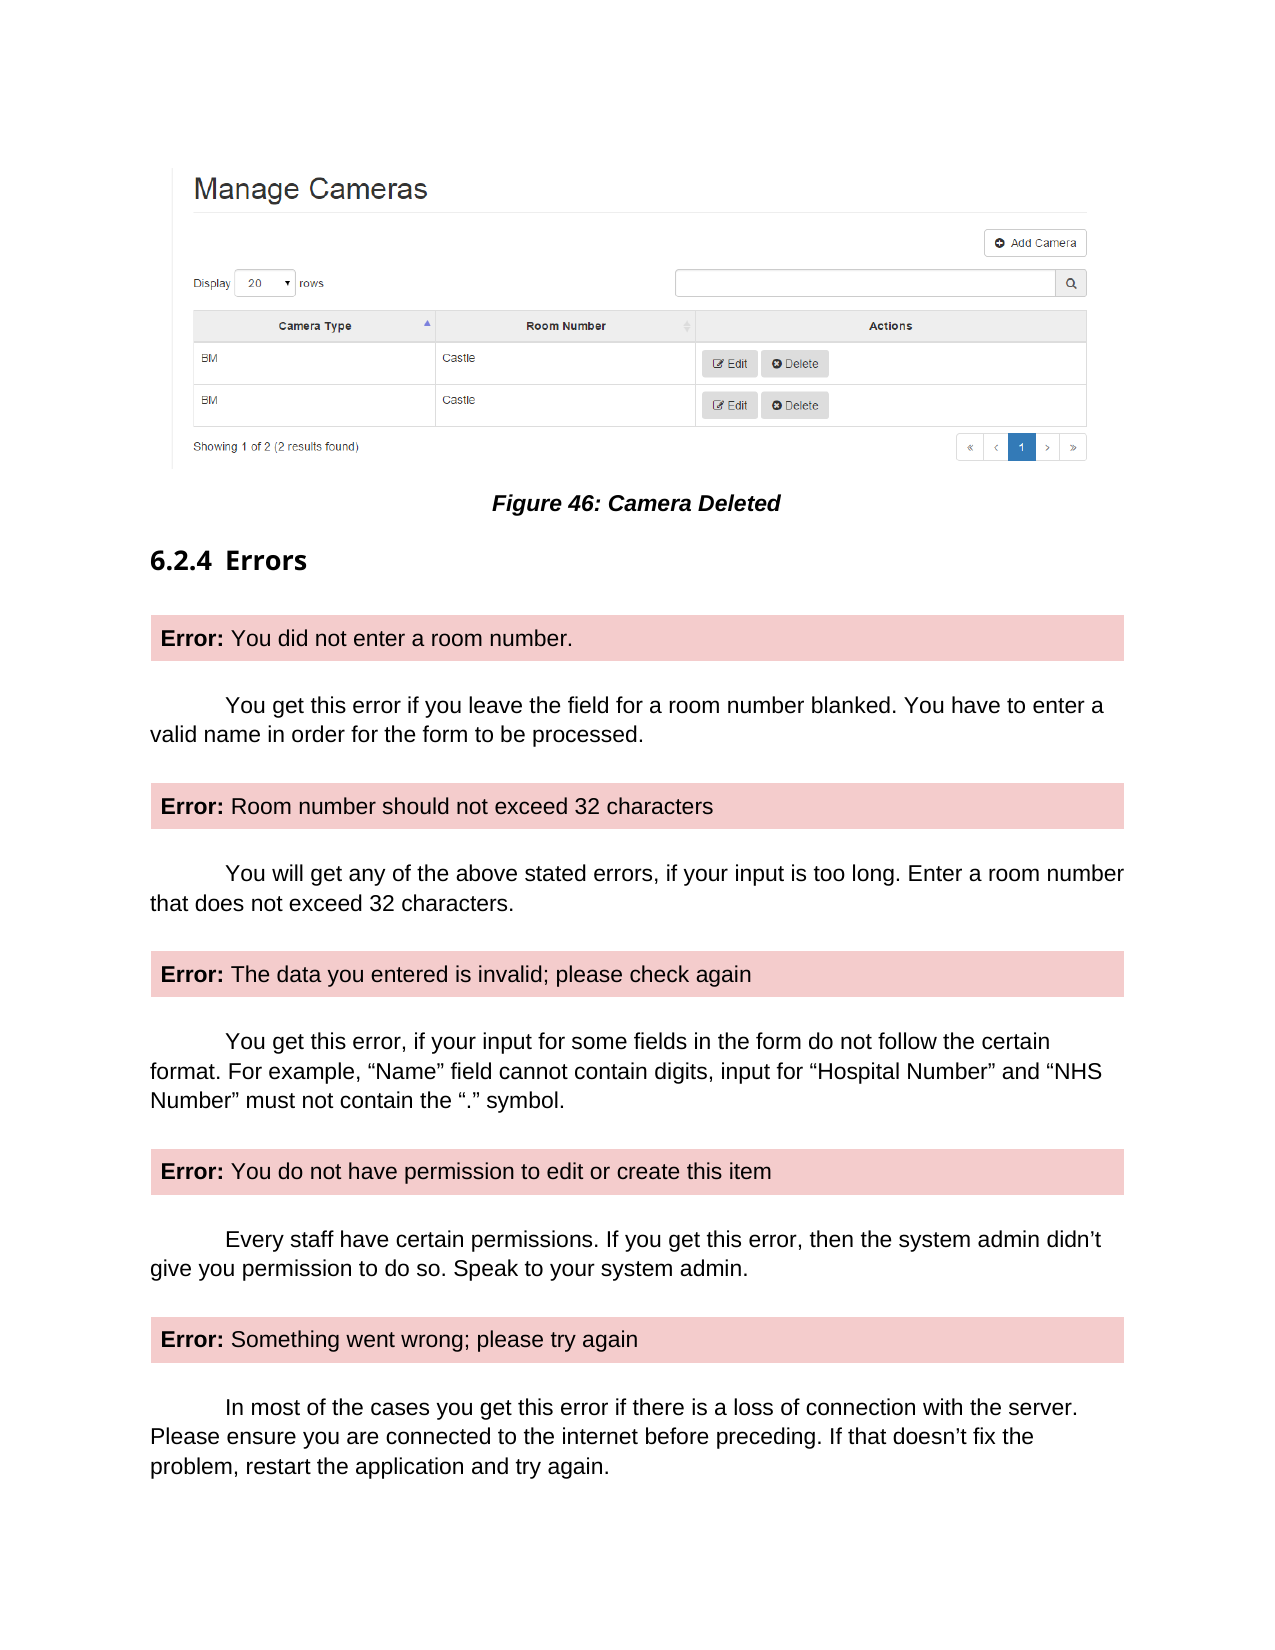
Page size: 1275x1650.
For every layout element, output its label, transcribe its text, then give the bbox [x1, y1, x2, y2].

text In most of the cases you get this error if there is a loss of connection with the server. Please ensure you are connected to the internet before preceding. If that doesn’t fix the problem, restart the application and try again. [150, 1394, 1125, 1479]
picture [171, 168, 1104, 469]
text You get this error, if your input for some fields in the form do not follow the certain format. For example, “Name” field cannot contain digits, input for “Hospital Number” and “NHS Number” must not contain the “.” symbol. [150, 1029, 1125, 1113]
table_header Error: Room number should not exceed 32 characters [151, 783, 1124, 829]
table_header Error: The data you entered is invalid; please check again [151, 951, 1124, 997]
text You will get any of the above stated errors, if your input is too long. Enter a room number that does not exceed 32 characters. [150, 861, 1125, 916]
table_header Error: You do not have permission to edit or create this item [151, 1149, 1124, 1195]
subtitle 6.2.4 Errors [150, 541, 1125, 578]
text Figure 46: Camera Deleted [150, 150, 1125, 516]
text You get this error if you leave the field for a room number blanked. You have to enter a valid name in order for the form to be processed. [150, 693, 1125, 748]
table_header Error: Something went wrong; please try again [151, 1317, 1124, 1363]
text Every staff have certain permissions. If you get this error, then the system admin didn’t give you permission to do so. Speak to your system admin. [150, 1226, 1125, 1281]
table_header Error: You did not enter a room number. [151, 615, 1124, 661]
